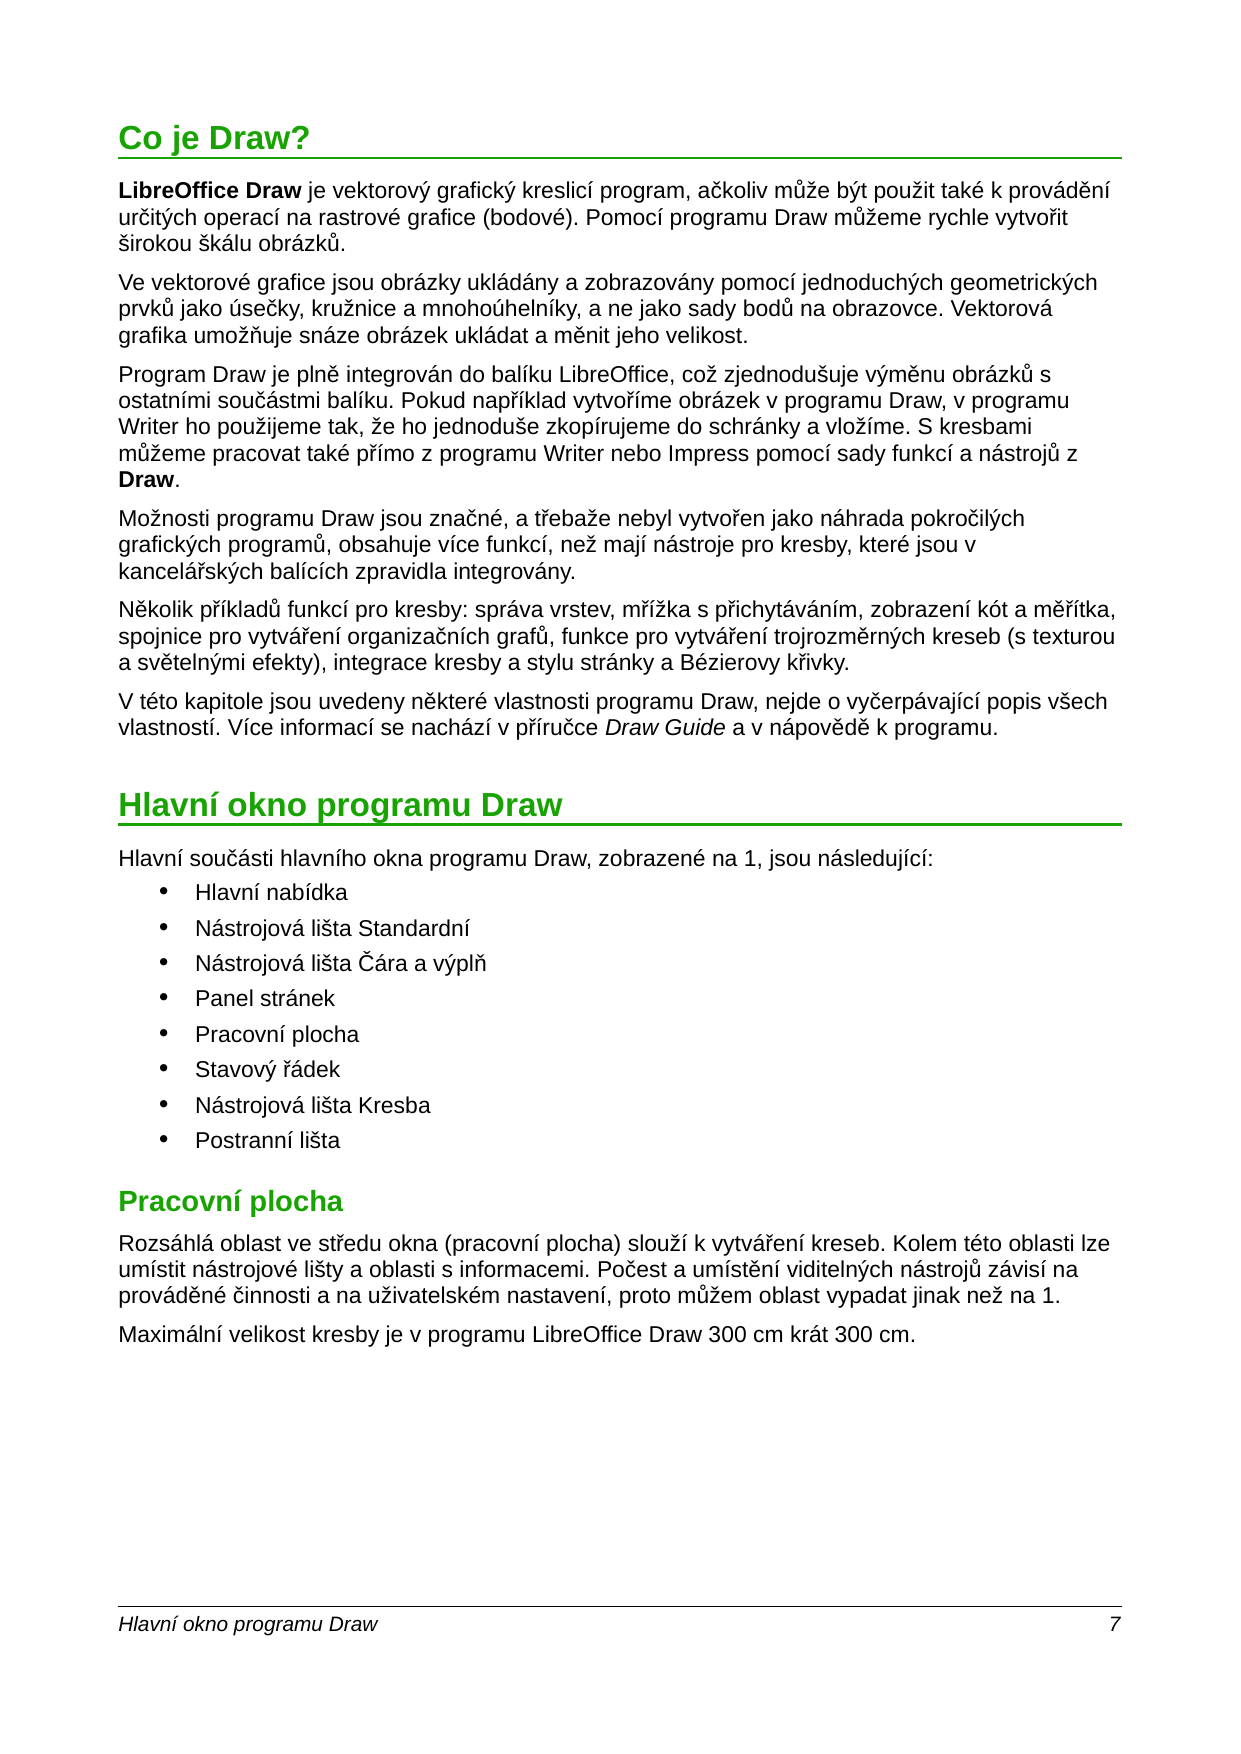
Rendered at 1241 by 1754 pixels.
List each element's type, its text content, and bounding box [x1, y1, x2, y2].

text V této kapitole jsou uvedeny některé vlastnosti programu Draw, nejde o vyčerpávající popis všech vlastností. Více informací se nachází v příručce Draw Guide a v nápovědě k programu. [118, 688, 1122, 741]
list Stavový řádek [156, 1054, 1122, 1083]
list Panel stránek [156, 983, 1122, 1013]
text Několik příkladů funkcí pro kresby: správa vrstev, mřížka s přichytáváním, zobrazení kót a měřítka, spojnice pro vytváření organizačních grafů, funkce pro vytváření trojrozměrných kreseb (s texturou a světelnými efekty), integrace kresby a stylu stránky a Bézierovy křivky. [118, 596, 1122, 676]
text Rozsáhlá oblast ve středu okna (pracovní plocha) slouží k vytváření kreseb. Kolem této oblasti lze umístit nástrojové lišty a oblasti s informacemi. Počest a umístění viditelných nástrojů závisí na prováděné činnosti a na uživatelském nastavení, proto můžem oblast vypadat jinak než na obrázku 1. [118, 1229, 1122, 1309]
list Nástrojová lišta Čára a výplň [156, 948, 1122, 977]
subtitle Pracovní plocha [118, 1184, 1122, 1217]
subtitle Co je Draw? [118, 118, 1122, 157]
list Nástrojová lišta Standardní [156, 913, 1122, 942]
list Pracovní plocha [156, 1019, 1122, 1048]
text LibreOffice Draw je vektorový grafický kreslicí program, ačkoliv může být použit také k provádění určitých operací na rastrové grafice (bodové). Pomocí programu Draw můžeme rychle vytvořit širokou škálu obrázků. [118, 177, 1122, 257]
list Hlavní nabídka [156, 877, 1122, 906]
list Hlavní součásti hlavního okna programu Draw, zobrazené na obrázku 1, jsou následující: [118, 844, 1122, 871]
text Ve vektorové grafice jsou obrázky ukládány a zobrazovány pomocí jednoduchých geometrických prvků jako úsečky, kružnice a mnohoúhelníky, a ne jako sady bodů na obrazovce. Vektorová grafika umožňuje snáze obrázek ukládat a měnit jeho velikost. [118, 269, 1122, 348]
text Možnosti programu Draw jsou značné, a třebaže nebyl vytvořen jako náhrada pokročilých grafických programů, obsahuje více funkcí, než mají nástroje pro kresby, které jsou v kancelářských balících zpravidla integrovány. [118, 505, 1122, 584]
text Program Draw je plně integrován do balíku LibreOffice, což zjednodušuje výměnu obrázků s ostatními součástmi balíku. Pokud například vytvoříme obrázek v programu Draw, v programu Writer ho použijeme tak, že ho jednoduše zkopírujeme do schránky a vložíme. S kresbami můžeme pracovat také přímo z programu Writer nebo Impress pomocí sady funkcí a nástrojů z Draw. [118, 361, 1122, 492]
list Nástrojová lišta Kresba [156, 1090, 1122, 1119]
list Postranní lišta [156, 1125, 1122, 1154]
text Maximální velikost kresby je v programu LibreOffice Draw 300 cm krát 300 cm. [118, 1321, 1122, 1347]
subtitle Hlavní okno programu Draw [118, 785, 1122, 823]
